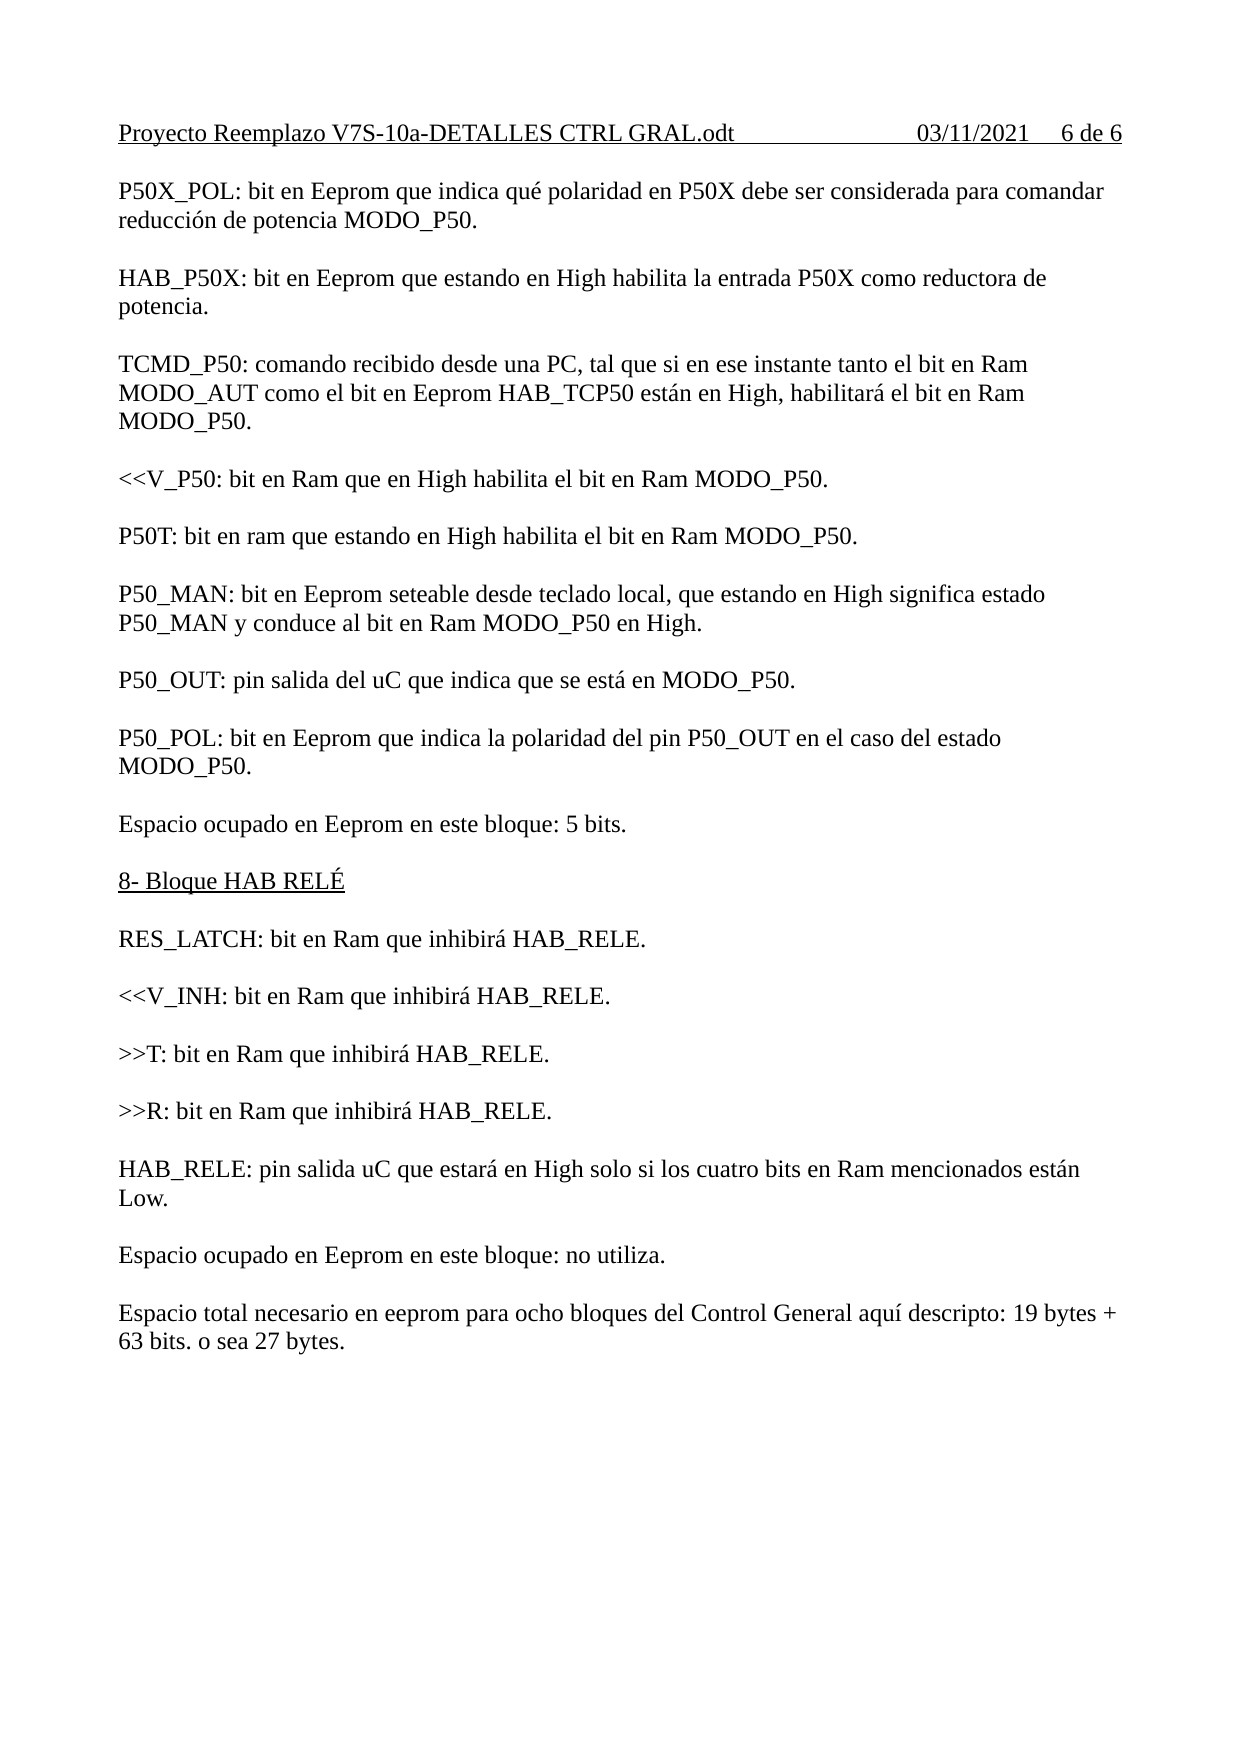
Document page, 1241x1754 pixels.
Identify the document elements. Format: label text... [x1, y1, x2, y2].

text P50_OUT: pin salida del uC que indica que se está en MODO_P50. [118, 665, 1122, 694]
text <<V_INH: bit en Ram que inhibirá HAB_RELE. [118, 981, 1122, 1010]
text RES_LATCH: bit en Ram que inhibirá HAB_RELE. [118, 924, 1122, 953]
text Espacio ocupado en Eeprom en este bloque: 5 bits. [118, 809, 1122, 838]
text TCMD_P50: comando recibido desde una PC, tal que si en ese instante tanto el bit en Ram MODO_AUT como el bit en Eeprom HAB_TCP50 están en High, habilitará el bit en Ram MODO_P50. [118, 349, 1122, 435]
text P50X_POL: bit en Eeprom que indica qué polaridad en P50X debe ser considerada para comandar reducción de potencia MODO_P50. [118, 176, 1122, 234]
text P50_POL: bit en Eeprom que indica la polaridad del pin P50_OUT en el caso del estado MODO_P50. [118, 723, 1122, 780]
text 8- Bloque HAB RELÉ [118, 866, 1122, 895]
text >>R: bit en Ram que inhibirá HAB_RELE. [118, 1096, 1122, 1125]
text HAB_RELE: pin salida uC que estará en High solo si los cuatro bits en Ram mencionados están Low. [118, 1154, 1122, 1211]
text P50_MAN: bit en Eeprom seteable desde teclado local, que estando en High significa estado P50_MAN y conduce al bit en Ram MODO_P50 en High. [118, 579, 1122, 636]
text <<V_P50: bit en Ram que en High habilita el bit en Ram MODO_P50. [118, 464, 1122, 493]
text P50T: bit en ram que estando en High habilita el bit en Ram MODO_P50. [118, 521, 1122, 550]
text >>T: bit en Ram que inhibirá HAB_RELE. [118, 1039, 1122, 1068]
text HAB_P50X: bit en Eeprom que estando en High habilita la entrada P50X como reductora de potencia. [118, 263, 1122, 320]
text Espacio total necesario en eeprom para ocho bloques del Control General aquí descripto: 19 bytes + 63 bits. o sea 27 bytes. [118, 1298, 1122, 1355]
text Espacio ocupado en Eeprom en este bloque: no utiliza. [118, 1240, 1122, 1269]
